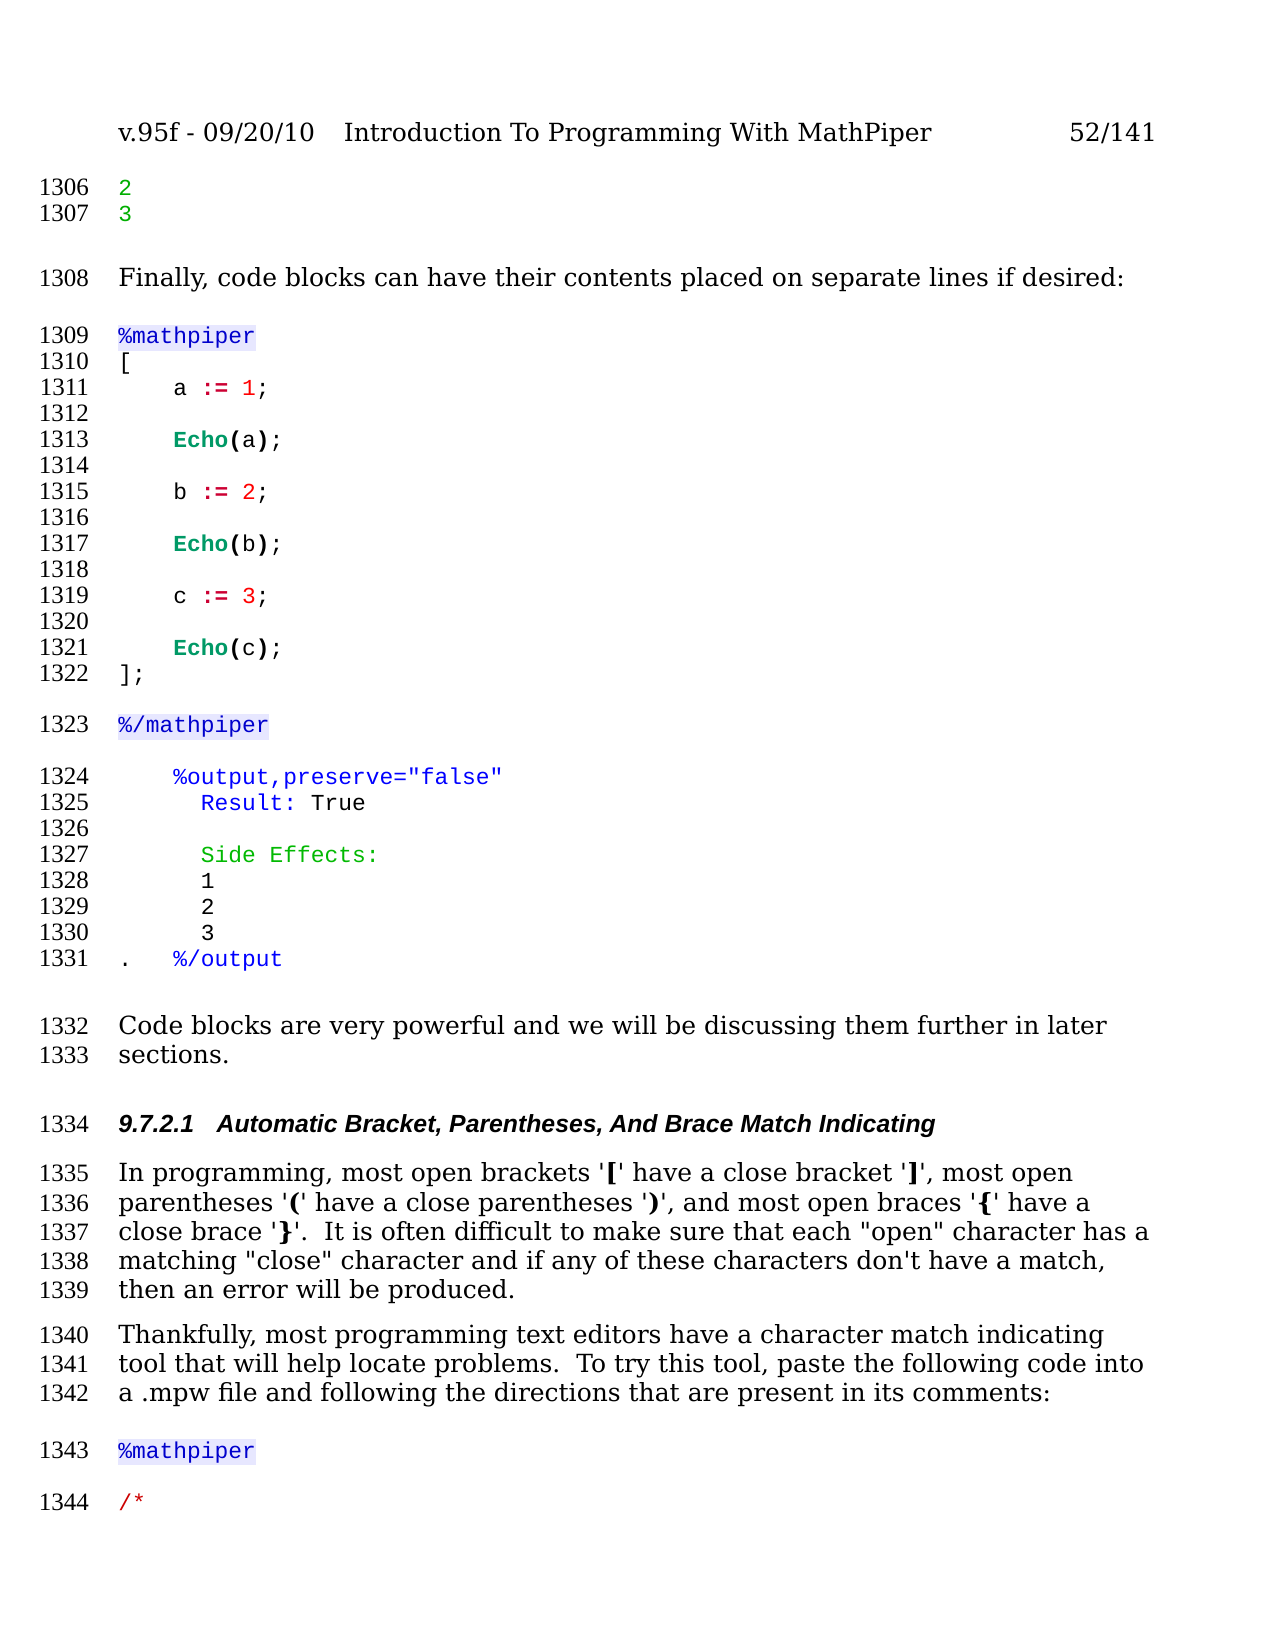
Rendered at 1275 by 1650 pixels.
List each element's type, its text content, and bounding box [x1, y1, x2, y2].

text 3 [118, 921, 1157, 947]
text Thankfully, most programming text editors have a character match indicating tool that will help locate problems. To try this tool, paste the following code into a .mpw file and following the directions that are present in its comments: [118, 1320, 1157, 1407]
text Echo(a); [118, 428, 1157, 454]
subtitle Automatic Bracket, Parentheses, And Brace Match Indicating [118, 1109, 1157, 1137]
text Result: True [118, 792, 1157, 817]
text [ [118, 351, 1157, 377]
text 2 [118, 177, 1157, 203]
text 3 [118, 203, 1157, 229]
text 1 [118, 869, 1157, 895]
text ]; [118, 662, 1157, 688]
text Echo(b); [118, 532, 1157, 558]
text In programming, most open brackets '[' have a close bracket ']', most open parentheses '(' have a close parentheses ')', and most open braces '{' have a close brace '}'. It is often difficult to make sure that each "open" character has a matching "close" character and if any of these characters don't have a match, then an error will be produced. [118, 1158, 1157, 1305]
text a := 1; [118, 377, 1157, 402]
text %output,preserve="false" [118, 766, 1157, 792]
text /* [118, 1491, 1157, 1517]
text b := 2; [118, 480, 1157, 506]
text c := 3; [118, 584, 1157, 610]
text Code blocks are very powerful and we will be discussing them further in later sections. [118, 1012, 1157, 1070]
text %mathpiper [118, 325, 1157, 351]
text . %/output [118, 947, 1157, 973]
text %mathpiper [118, 1439, 1157, 1465]
text Echo(c); [118, 636, 1157, 662]
text %/mathpiper [118, 714, 1157, 740]
text 2 [118, 895, 1157, 921]
text Side Effects: [118, 843, 1157, 869]
text Finally, code blocks can have their contents placed on separate lines if desired: [118, 263, 1157, 293]
